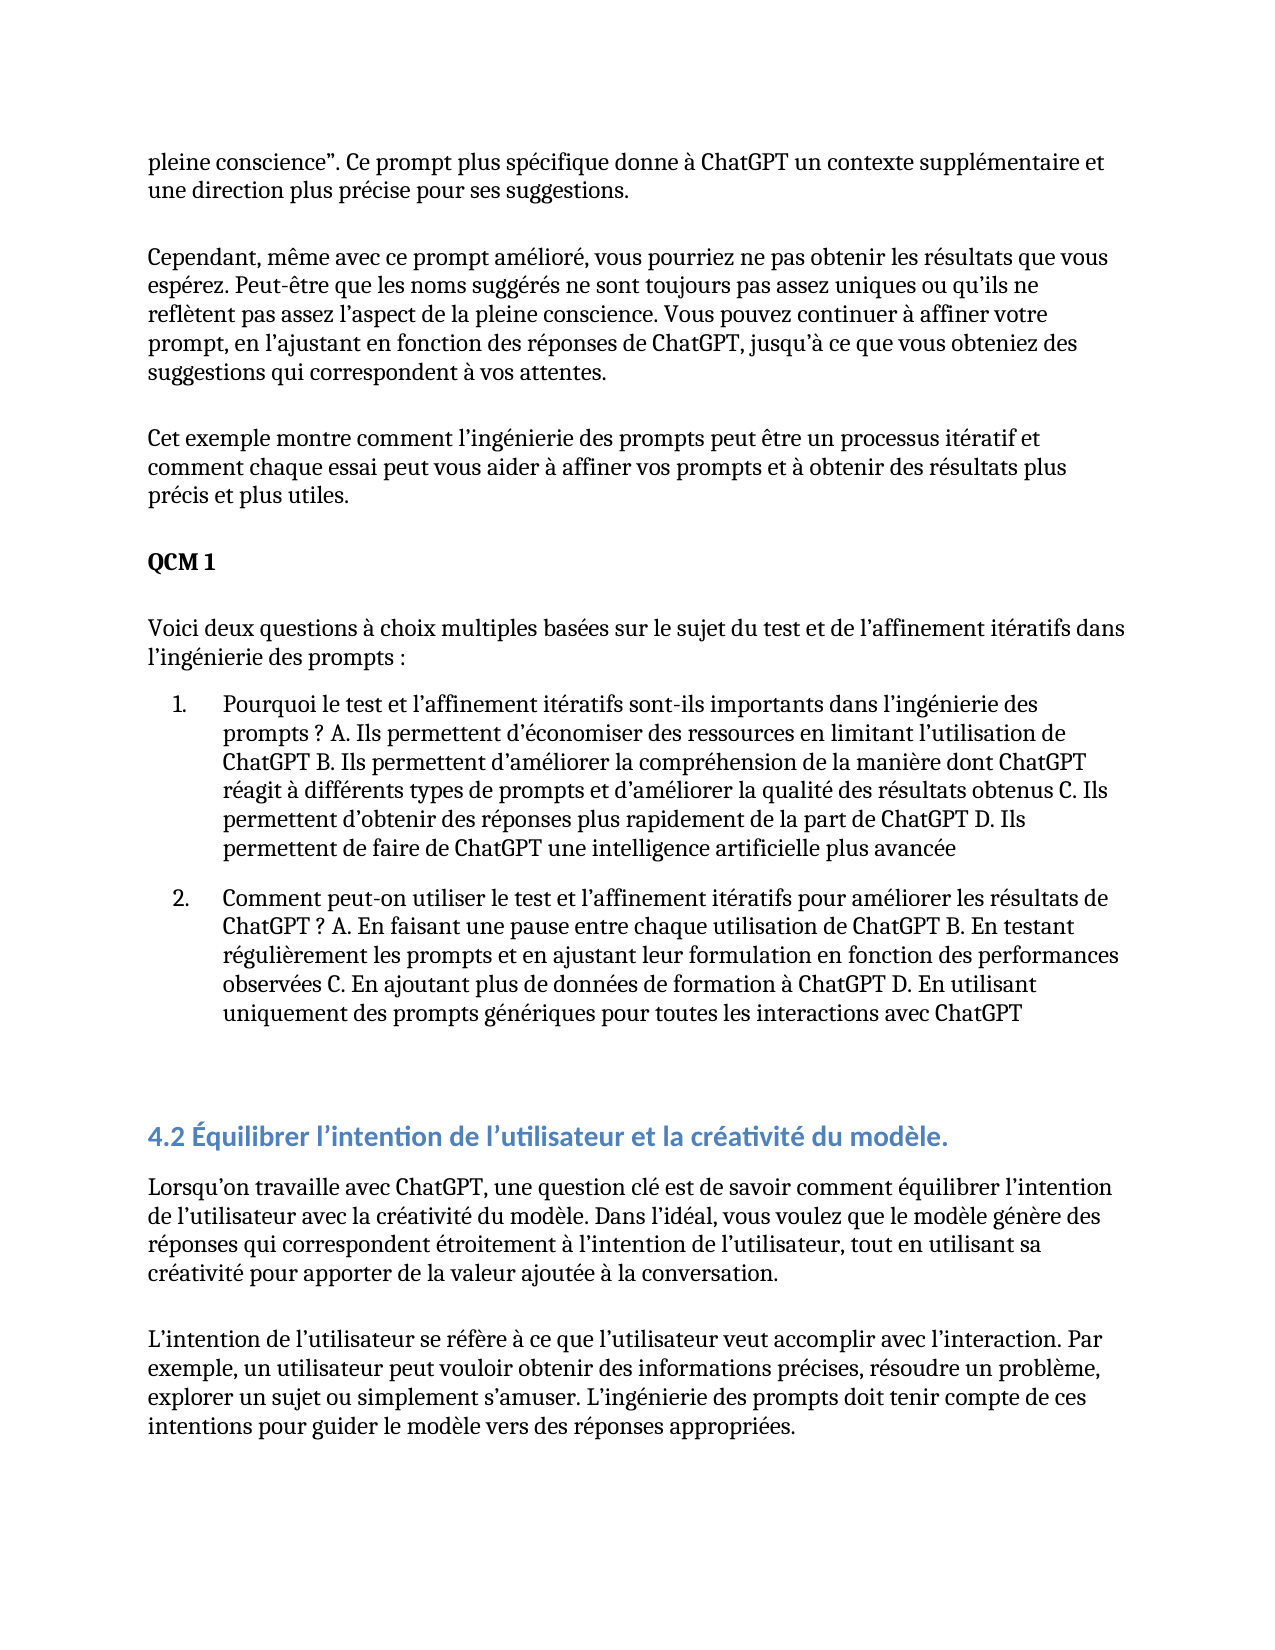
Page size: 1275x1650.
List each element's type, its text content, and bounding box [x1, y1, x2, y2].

text pleine conscience”. Ce prompt plus spécifique donne à ChatGPT un contexte supplémentaire et une direction plus précise pour ses suggestions. [148, 148, 1127, 205]
text L’intention de l’utilisateur se réfère à ce que l’utilisateur veut accomplir avec l’interaction. Par exemple, un utilisateur peut vouloir obtenir des informations précises, résoudre un problème, explorer un sujet ou simplement s’amuser. L’ingénierie des prompts doit tenir compte de ces intentions pour guider le modèle vers des réponses appropriées. [148, 1325, 1127, 1440]
list Comment peut-on utiliser le test et l’affinement itératifs pour améliorer les résultats de ChatGPT ? A. En faisant une pause entre chaque utilisation de ChatGPT B. En testant régulièrement les prompts et en ajustant leur formulation en fonction des performances observées C. En ajoutant plus de données de formation à ChatGPT D. En utilisant uniquement des prompts génériques pour toutes les interactions avec ChatGPT [173, 883, 1127, 1027]
subtitle 4.2 Équilibrer l’intention de l’utilisateur et la créativité du modèle. [148, 1118, 1127, 1154]
text Cet exemple montre comment l’ingénierie des prompts peut être un processus itératif et comment chaque essai peut vous aider à affiner vos prompts et à obtenir des résultats plus précis et plus utiles. [148, 424, 1127, 510]
text Cependant, même avec ce prompt amélioré, vous pourriez ne pas obtenir les résultats que vous espérez. Peut-être que les noms suggérés ne sont toujours pas assez uniques ou qu’ils ne reflètent pas assez l’aspect de la pleine conscience. Vous pouvez continuer à affiner votre prompt, en l’ajustant en fonction des réponses de ChatGPT, jusqu’à ce que vous obteniez des suggestions qui correspondent à vos attentes. [148, 243, 1127, 386]
list Pourquoi le test et l’affinement itératifs sont-ils importants dans l’ingénierie des prompts ? A. Ils permettent d’économiser des ressources en limitant l’utilisation de ChatGPT B. Ils permettent d’améliorer la compréhension de la manière dont ChatGPT réagit à différents types de prompts et d’améliorer la qualité des résultats obtenus C. Ils permettent d’obtenir des réponses plus rapidement de la part de ChatGPT D. Ils permettent de faire de ChatGPT une intelligence artificielle plus avancée [173, 690, 1127, 863]
text Voici deux questions à choix multiples basées sur le sujet du test et de l’affinement itératifs dans l’ingénierie des prompts : [148, 614, 1127, 671]
text Lorsqu’on travaille avec ChatGPT, une question clé est de savoir comment équilibrer l’intention de l’utilisateur avec la créativité du modèle. Dans l’idéal, vous voulez que le modèle génère des réponses qui correspondent étroitement à l’intention de l’utilisateur, tout en utilisant sa créativité pour apporter de la valeur ajoutée à la conversation. [148, 1173, 1127, 1288]
text QCM 1 [148, 548, 1127, 576]
